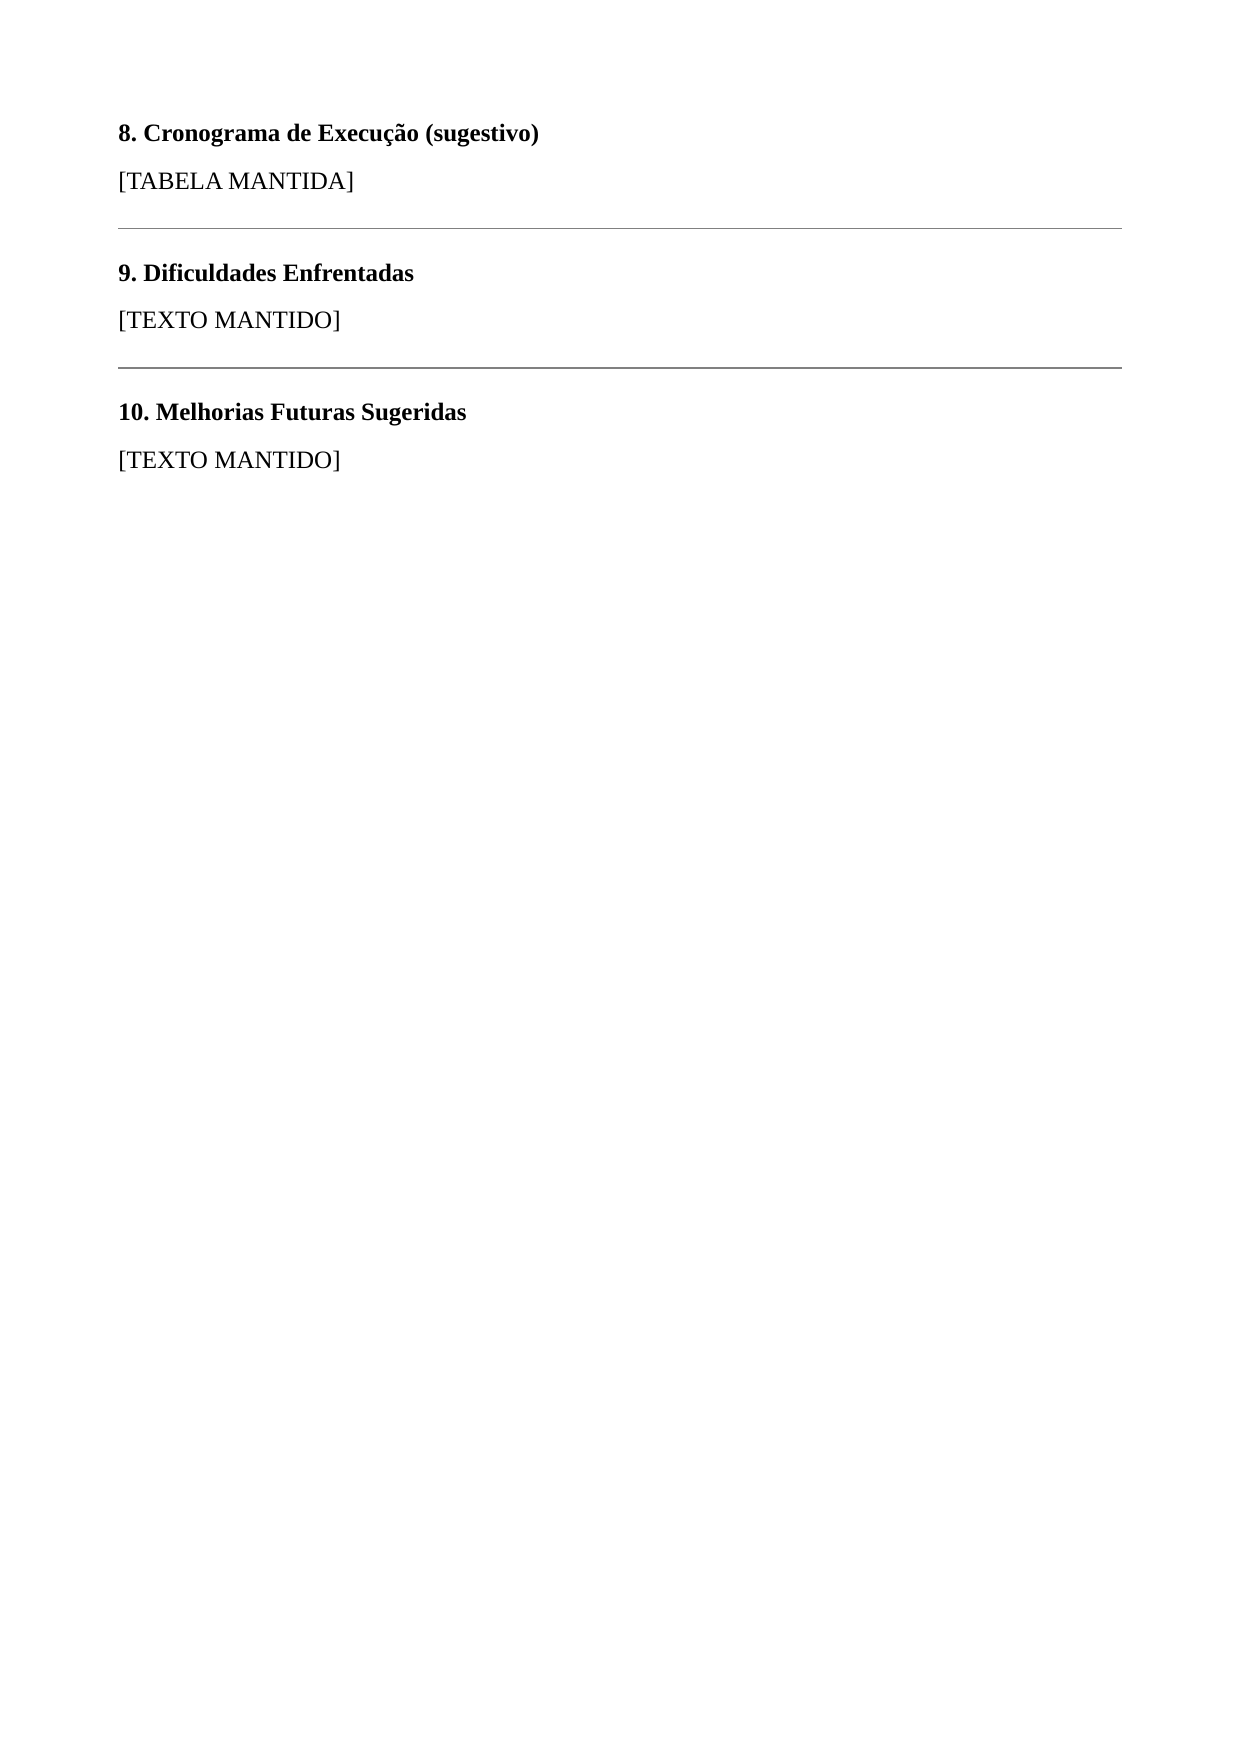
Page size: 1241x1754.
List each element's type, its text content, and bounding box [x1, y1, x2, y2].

text 8. Cronograma de Execução (sugestivo) [118, 118, 1122, 147]
text [TABELA MANTIDA] [118, 166, 1122, 194]
text [TEXTO MANTIDO] [118, 305, 1122, 334]
text 9. Dificuldades Enfrentadas [118, 258, 1122, 286]
text [TEXTO MANTIDO] [118, 445, 1122, 473]
text 10. Melhorias Futuras Sugeridas [118, 397, 1122, 426]
